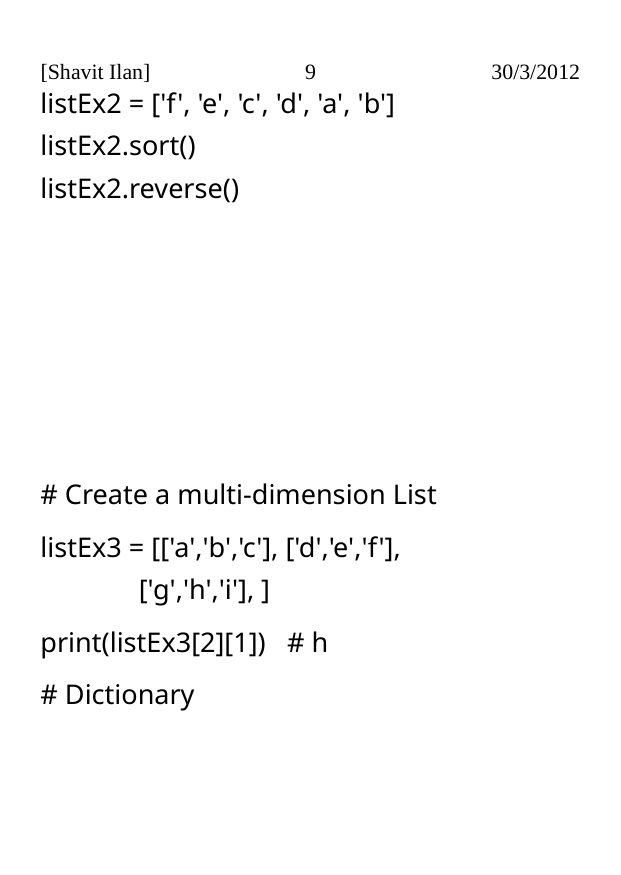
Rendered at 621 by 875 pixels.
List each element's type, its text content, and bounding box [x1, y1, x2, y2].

text # Create a multi-dimension List [40, 221, 580, 513]
text print(listEx3[2][1]) # h [40, 623, 580, 660]
text listEx3 = [['a','b','c'], ['d','e','f'], ['g','h','i'], ] [40, 528, 580, 607]
text listEx2 = ['f', 'e', 'c', 'd', 'a', 'b'] listEx2.sort() listEx2.reverse() [40, 84, 580, 206]
text # Dictionary [40, 675, 580, 712]
